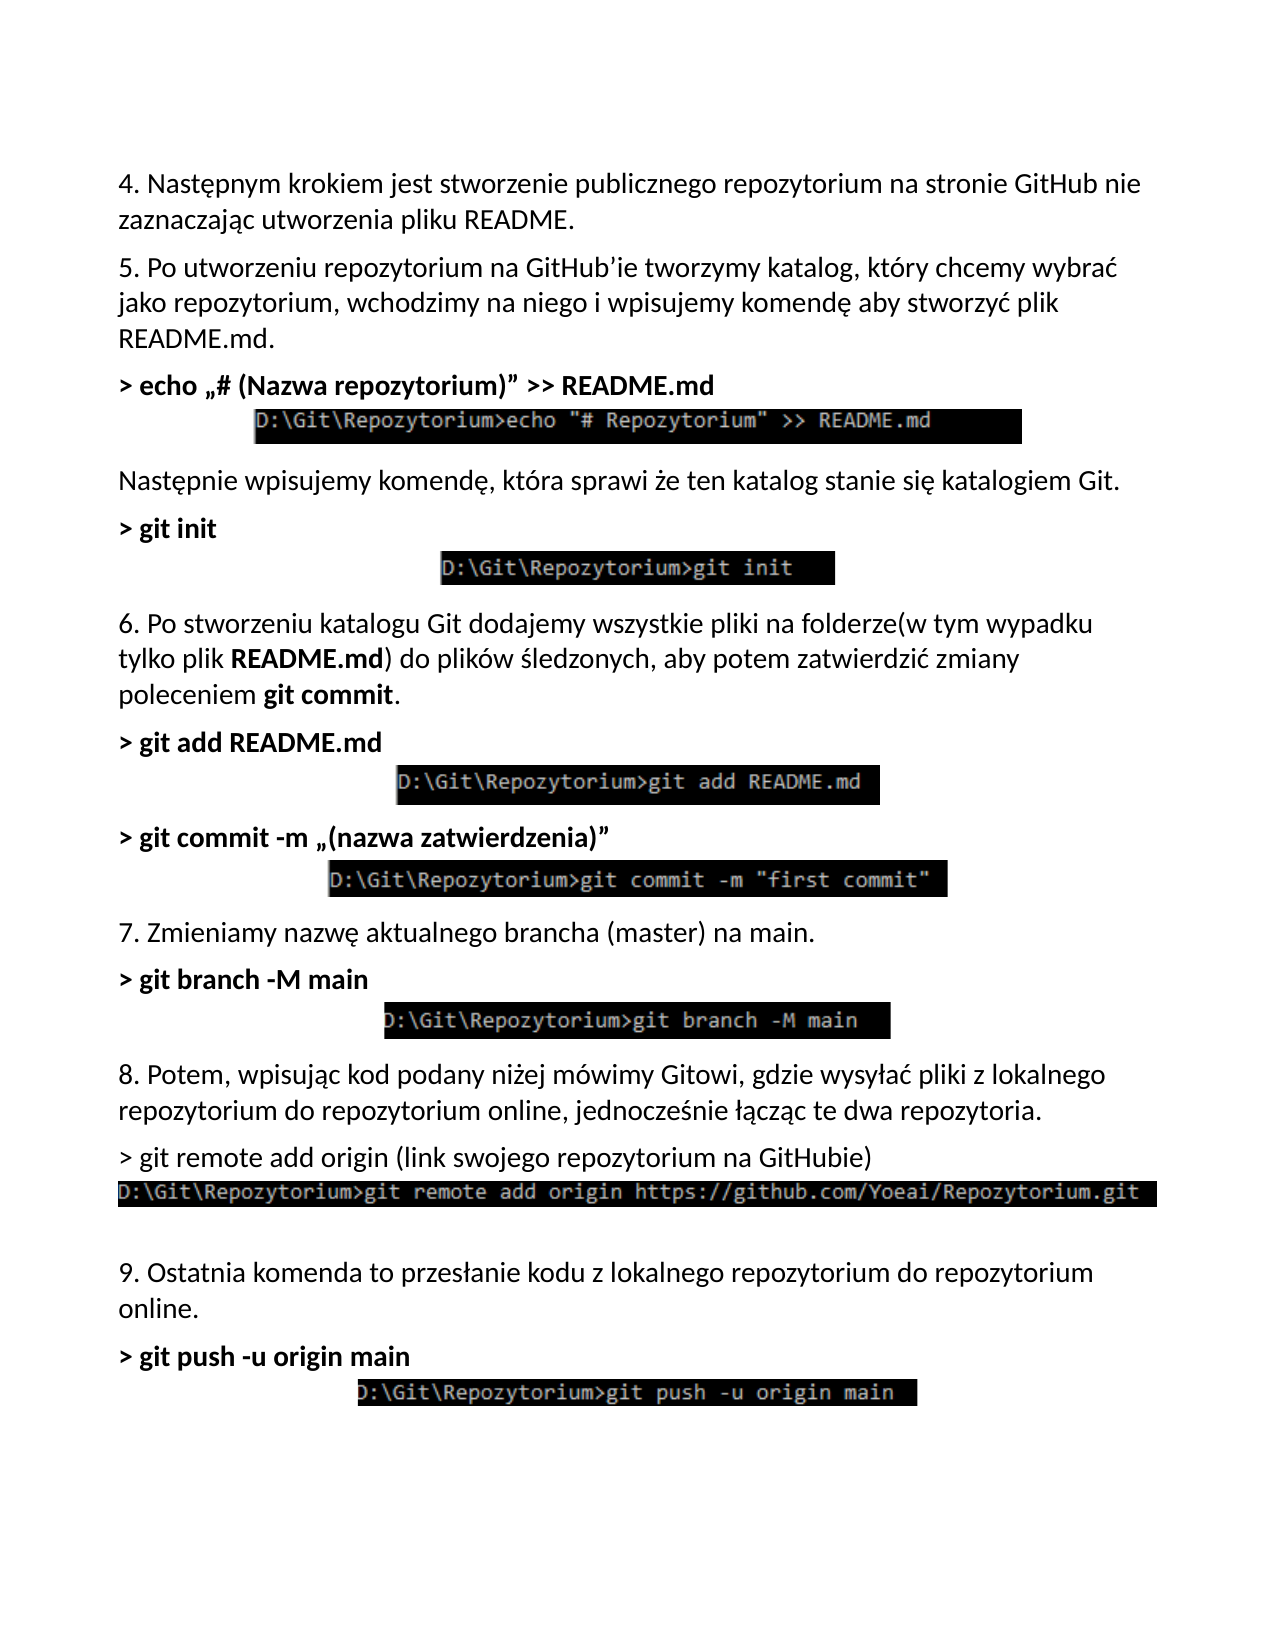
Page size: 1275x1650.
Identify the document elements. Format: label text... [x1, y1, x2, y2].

picture [327, 860, 948, 897]
picture [395, 765, 880, 805]
text 7. Zmieniamy nazwę aktualnego brancha (master) na main. [118, 914, 1157, 949]
picture [384, 1002, 891, 1039]
text 9. Ostatnia komenda to przesłanie kodu z lokalnego repozytorium do repozytorium online. [118, 1254, 1157, 1326]
picture [439, 551, 836, 585]
text > git branch -M main [118, 961, 1157, 997]
text > git add README.md [118, 724, 1157, 759]
text > echo „# (Nazwa repozytorium)” >> README.md [118, 367, 1157, 403]
picture [357, 1379, 918, 1406]
text 8. Potem, wpisując kod podany niżej mówimy Gitowi, gdzie wysyłać pliki z lokalnego repozytorium do repozytorium online, jednocześnie łącząc te dwa repozytoria. [118, 1056, 1157, 1127]
text > git push -u origin main [118, 1338, 1157, 1373]
text > git remote add origin (link swojego repozytorium na GitHubie) [118, 1139, 1157, 1175]
text > git commit -m „(nazwa zatwierdzenia)” [118, 819, 1157, 854]
text 6. Po stworzeniu katalogu Git dodajemy wszystkie pliki na folderze(w tym wypadku tylko plik README.md) do plików śledzonych, aby potem zatwierdzić zmiany poleceniem git commit. [118, 605, 1157, 712]
text > git init [118, 510, 1157, 546]
text 5. Po utworzeniu repozytorium na GitHub’ie tworzymy katalog, który chcemy wybrać jako repozytorium, wchodzimy na niego i wpisujemy komendę aby stworzyć plik README.md. [118, 249, 1157, 356]
text Następnie wpisujemy komendę, która sprawi że ten katalog stanie się katalogiem Git. [118, 462, 1157, 498]
text 4. Następnym krokiem jest stworzenie publicznego repozytorium na stronie GitHub nie zaznaczając utworzenia pliku README. [118, 166, 1157, 237]
picture [253, 409, 1022, 444]
picture [118, 1181, 1157, 1207]
